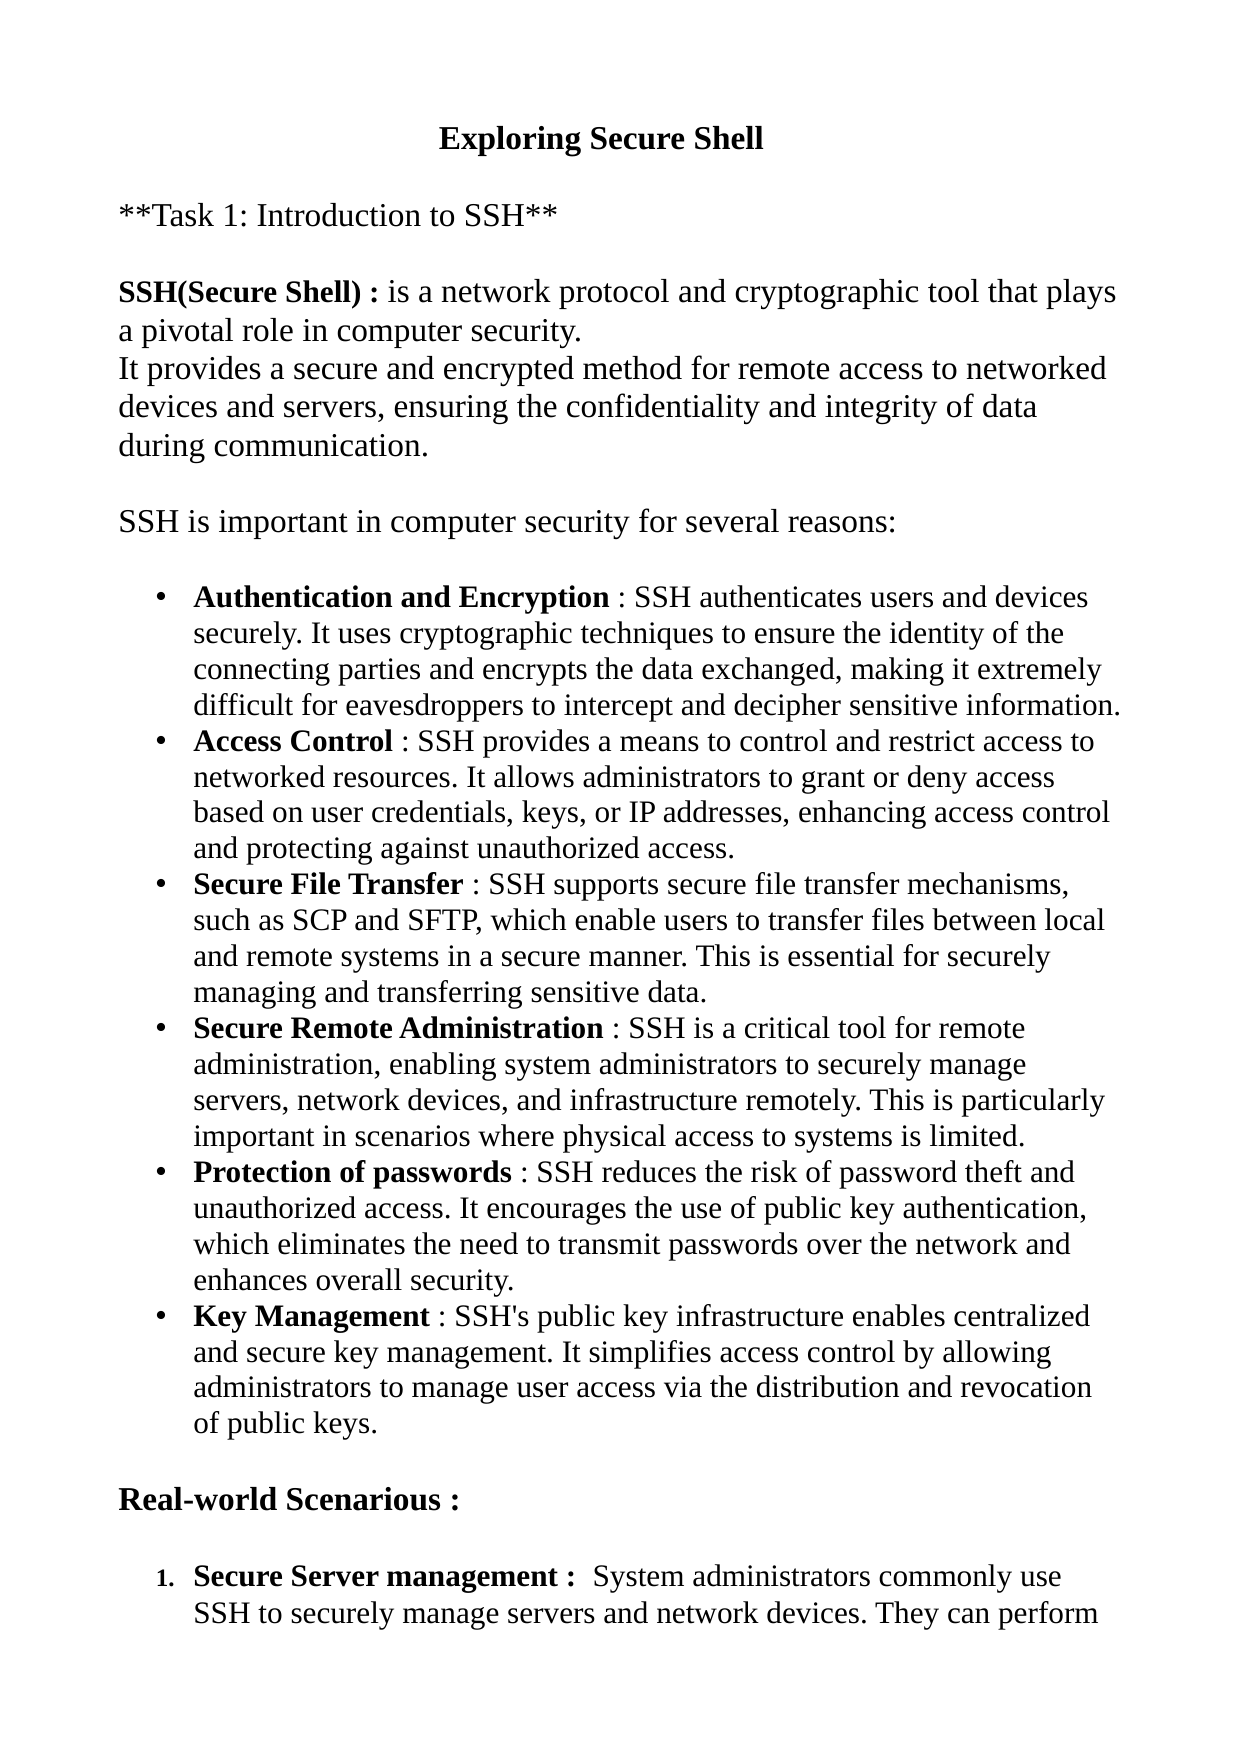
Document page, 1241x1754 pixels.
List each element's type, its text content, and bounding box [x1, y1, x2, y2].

text SSH(Secure Shell) : is a network protocol and cryptographic tool that plays a pivotal role in computer security. [118, 271, 1122, 348]
list Protection of passwords : SSH reduces the risk of password theft and unauthorized access. It encourages the use of public key authentication, which eliminates the need to transmit passwords over the network and enhances overall security. [156, 1153, 1122, 1297]
text Real-world Scenarious : [118, 1479, 1122, 1517]
list Secure Server management : System administrators commonly use SSH to securely manage servers and network devices. They can perform [156, 1556, 1122, 1630]
list Secure Remote Administration : SSH is a critical tool for remote administration, enabling system administrators to securely manage servers, network devices, and infrastructure remotely. This is particularly important in scenarios where physical access to systems is limited. [156, 1009, 1122, 1153]
text It provides a secure and encrypted method for remote access to networked devices and servers, ensuring the confidentiality and integrity of data during communication. [118, 348, 1122, 463]
text Exploring Secure Shell [118, 118, 1122, 156]
list Secure File Transfer : SSH supports secure file transfer mechanisms, such as SCP and SFTP, which enable users to transfer files between local and remote systems in a secure manner. This is essential for securely managing and transferring sensitive data. [156, 866, 1122, 1009]
text SSH is important in computer security for several reasons: [118, 501, 1122, 540]
list Access Control : SSH provides a means to control and restrict access to networked resources. It allows administrators to grant or deny access based on user credentials, keys, or IP addresses, enhancing access control and protecting against unauthorized access. [156, 722, 1122, 866]
text **Task 1: Introduction to SSH** [118, 195, 1122, 233]
list Key Management : SSH's public key infrastructure enables centralized and secure key management. It simplifies access control by allowing administrators to manage user access via the distribution and revocation of public keys. [156, 1297, 1122, 1441]
list Authentication and Encryption : SSH authenticates users and devices securely. It uses cryptographic techniques to ensure the identity of the connecting parties and encrypts the data exchanged, making it extremely difficult for eavesdroppers to intercept and decipher sensitive information. [156, 578, 1122, 722]
